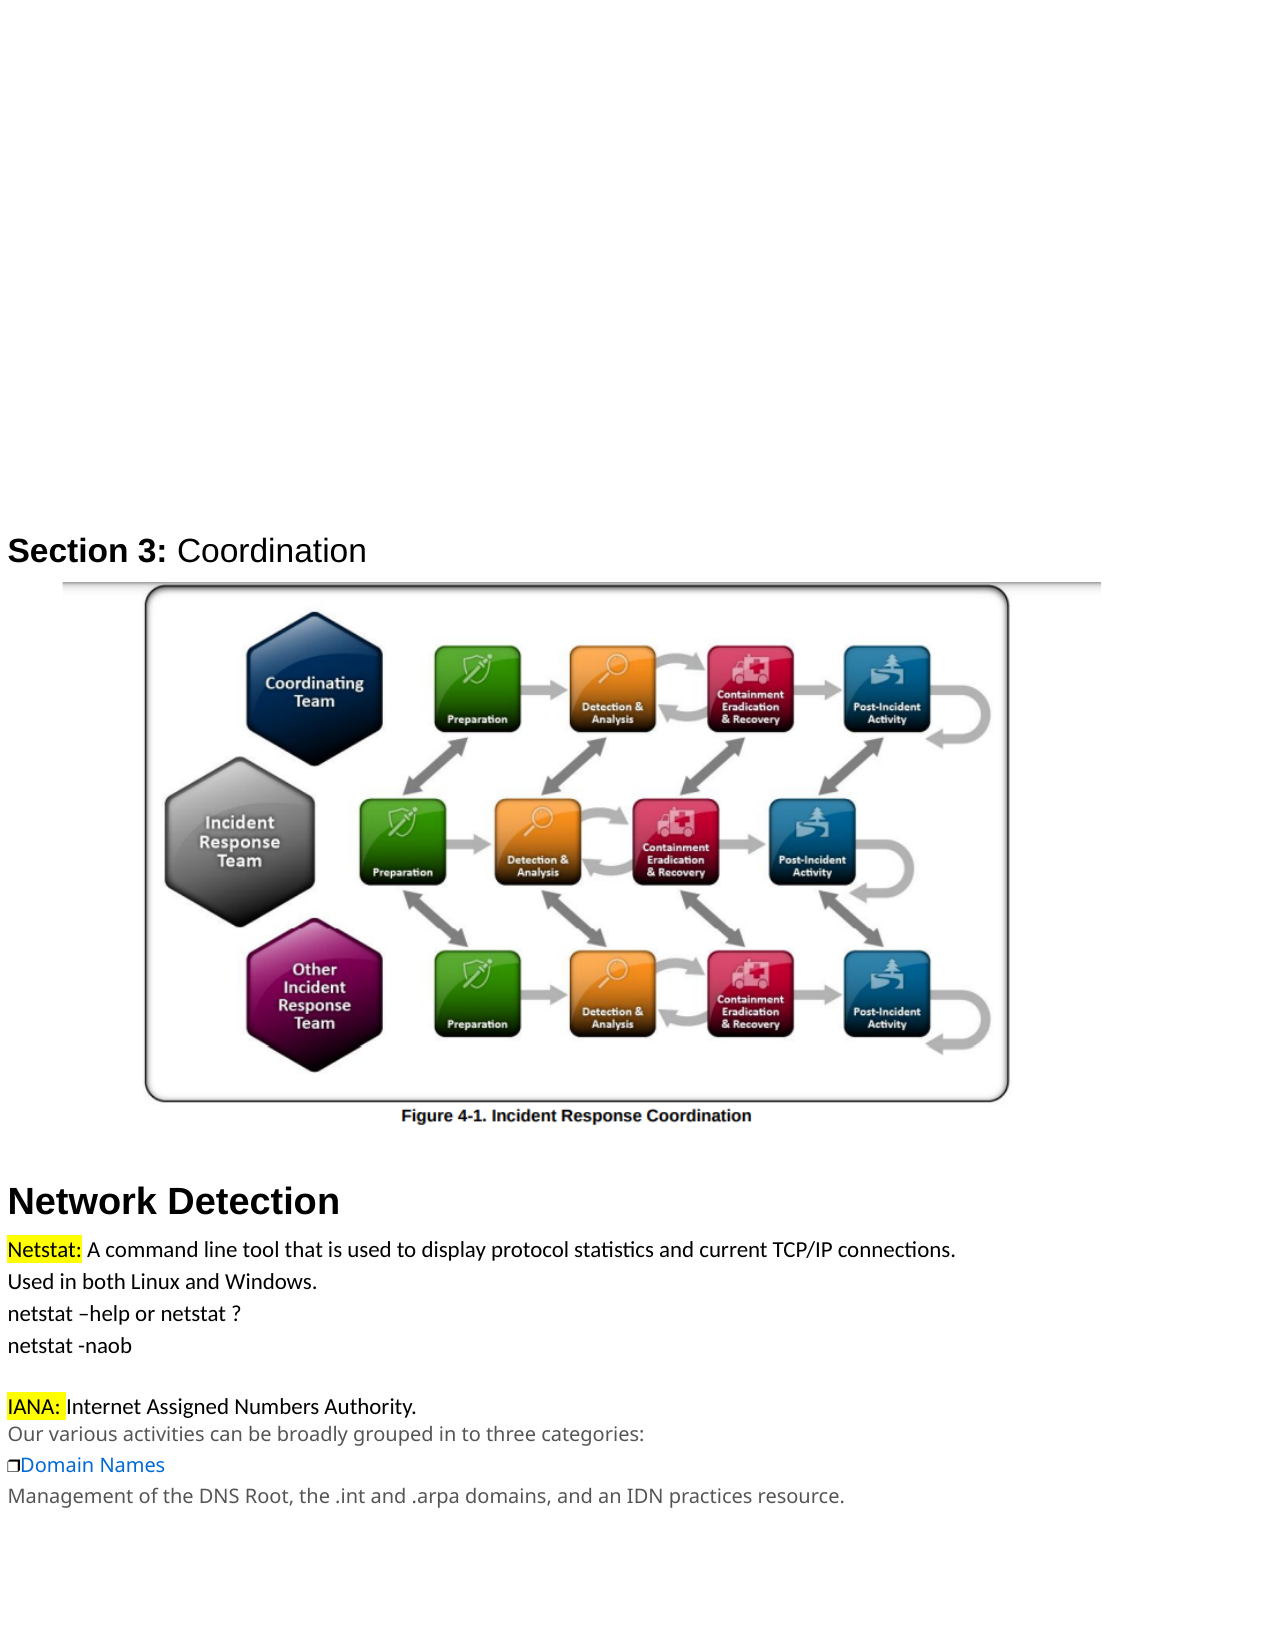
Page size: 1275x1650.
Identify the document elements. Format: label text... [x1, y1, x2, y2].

text netstat -naob [7, 1332, 1156, 1360]
picture [62, 582, 1102, 1163]
text netstat –help or netstat ? [7, 1299, 1156, 1327]
subtitle Network Detection [7, 836, 1156, 1223]
text Our various activities can be broadly grouped in to three categories: [7, 1420, 1156, 1447]
text Netstat: A command line tool that is used to display protocol statistics and current TCP/IP connections. [7, 1235, 1156, 1263]
text Used in both Linux and Windows. [7, 1267, 1156, 1295]
list Domain Names Management of the DNS Root, the .int and .arpa domains, and an IDN practices resource. [7, 1451, 1156, 1510]
subtitle Section 3: Coordination [7, 531, 1156, 570]
text IANA: Internet Assigned Numbers Authority. [7, 1392, 1156, 1420]
